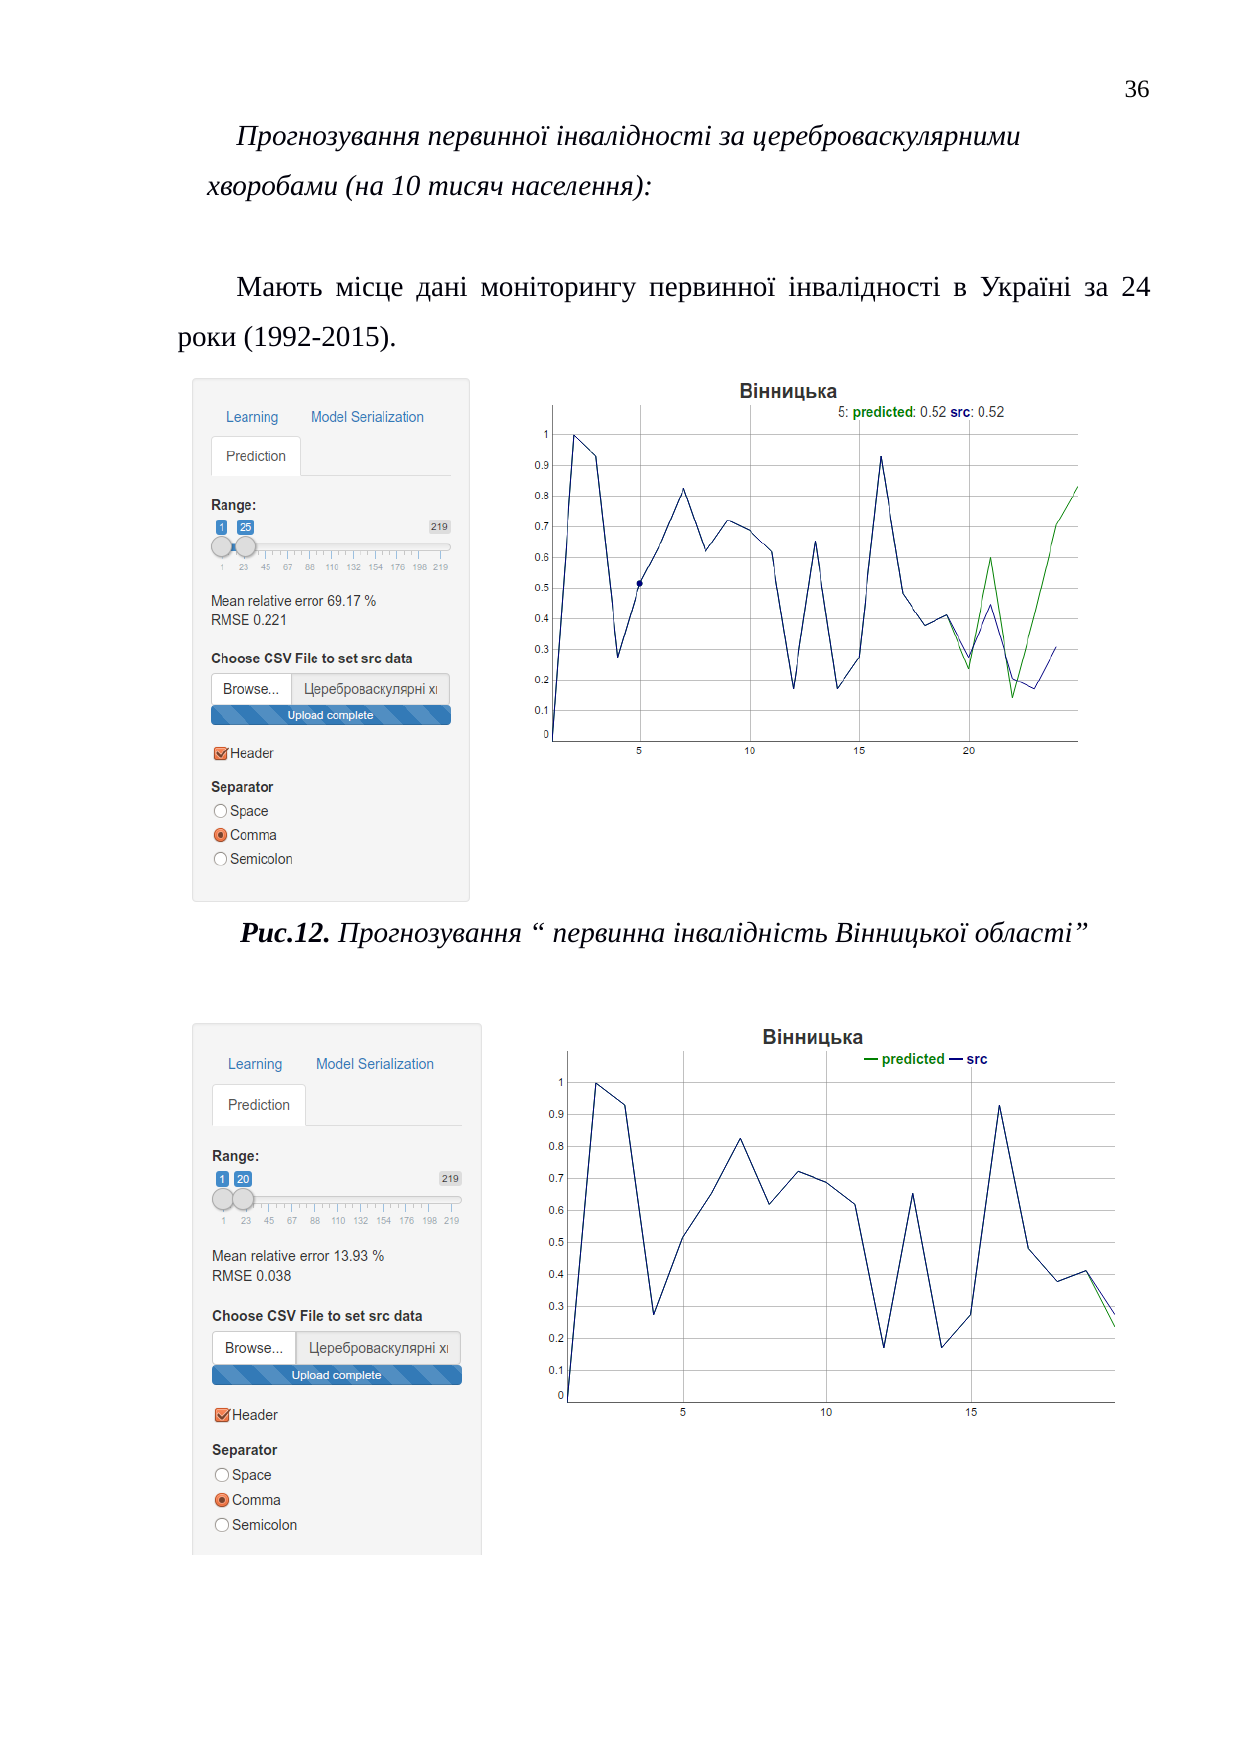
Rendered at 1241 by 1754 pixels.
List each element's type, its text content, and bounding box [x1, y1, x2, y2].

text Прогнозування первинної інвалідності за цереброваскулярними хворобами (на 10 тисяч населення): [207, 118, 1152, 202]
text Мають місце дані моніторингу первинної інвалідності в Україні за 24 роки (1992-2015). [177, 269, 1152, 353]
picture [177, 1016, 1134, 1555]
picture [177, 369, 1097, 902]
text Рис.12. Прогнозування “ первинна інвалідність Вінницької області” [177, 916, 1152, 949]
